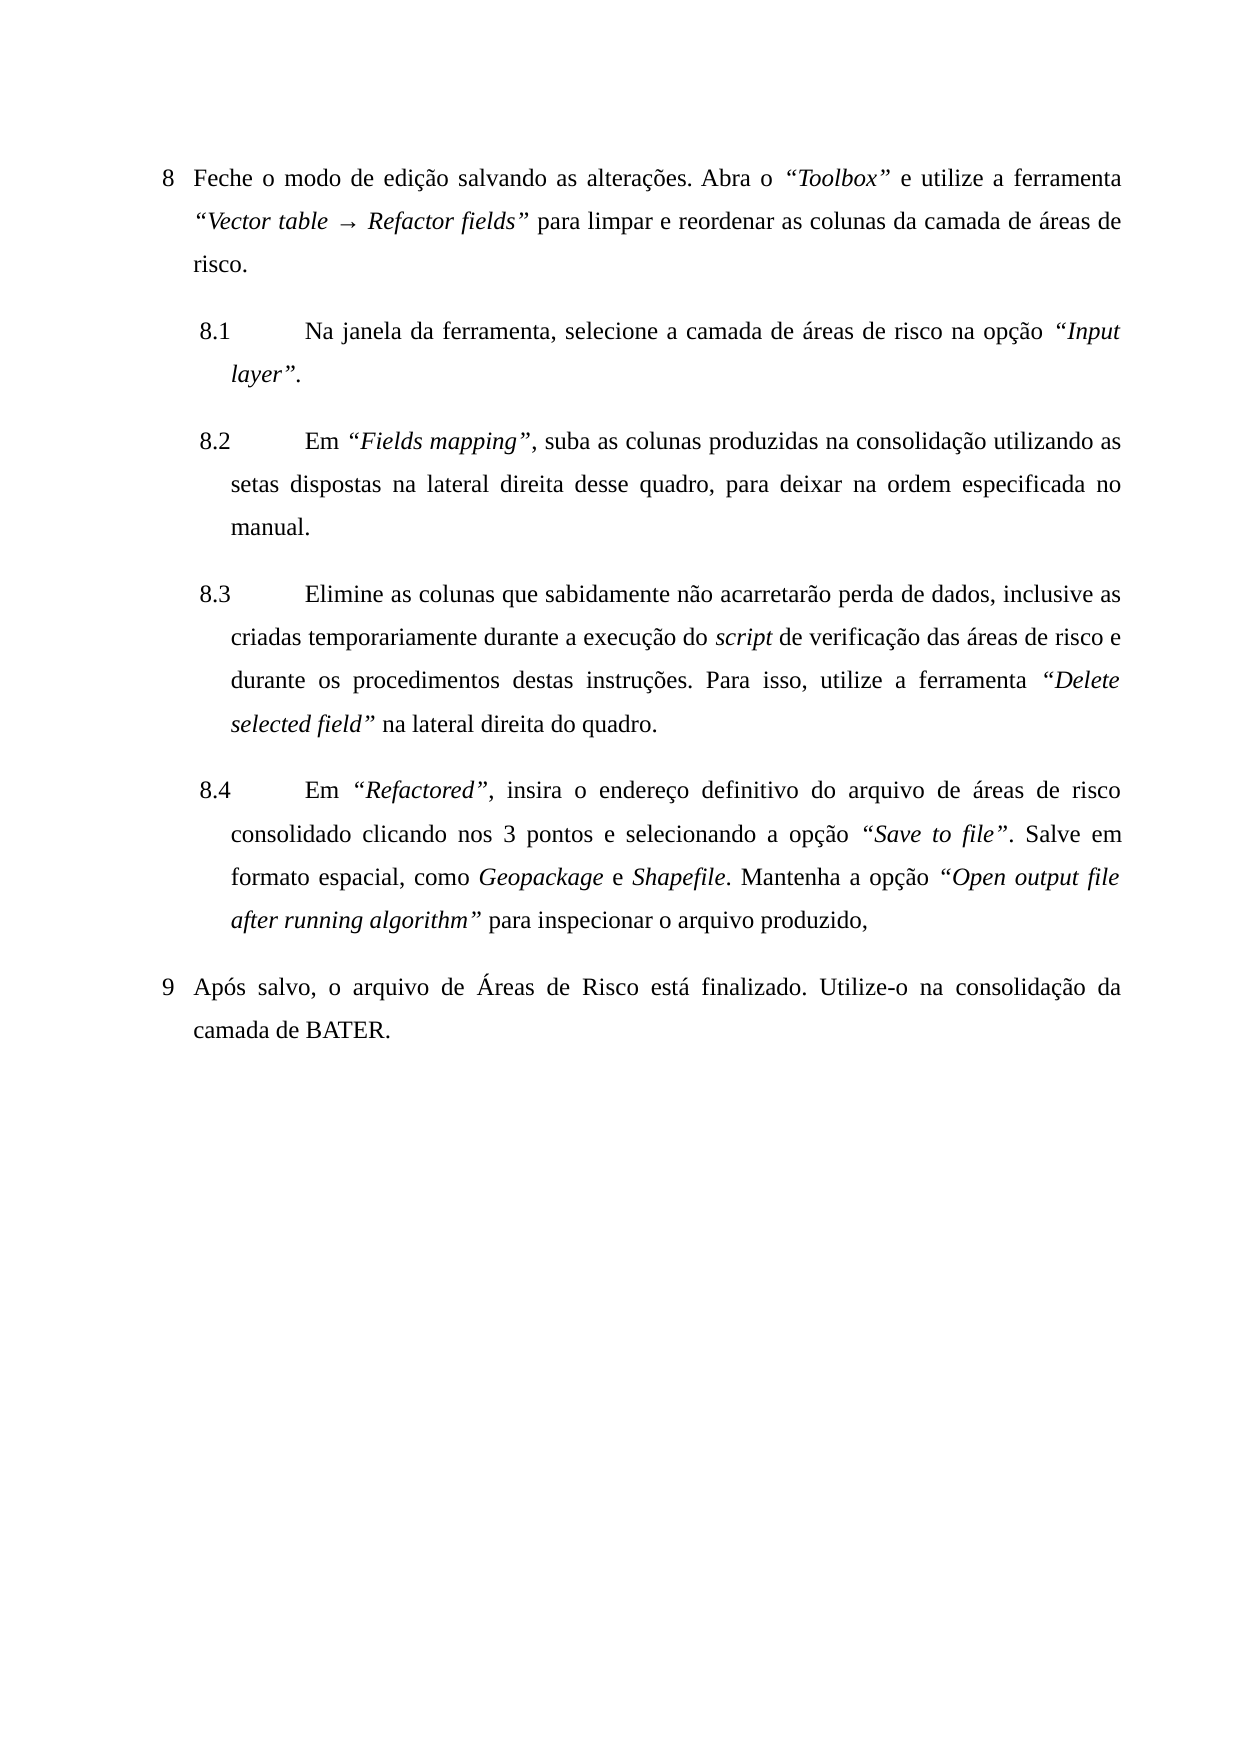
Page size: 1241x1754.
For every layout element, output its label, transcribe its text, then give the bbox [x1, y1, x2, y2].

list Feche o modo de edição salvando as alterações. Abra o “Toolbox” e utilize a ferramenta “Vector table → Refactor fields” para limpar e reordenar as colunas da camada de áreas de risco. [156, 163, 1122, 278]
list Elimine as colunas que sabidamente não acarretarão perda de dados, inclusive as criadas temporariamente durante a execução do script de verificação das áreas de risco e durante os procedimentos destas instruções. Para isso, utilize a ferramenta “Delete selected field” na lateral direita do quadro. [193, 579, 1122, 737]
list Após salvo, o arquivo de Áreas de Risco está finalizado. Utilize-o na consolidação da camada de BATER. [156, 972, 1122, 1044]
list Na janela da ferramenta, selecione a camada de áreas de risco na opção “Input layer”. [193, 316, 1122, 388]
list Em “Fields mapping”, suba as colunas produzidas na consolidação utilizando as setas dispostas na lateral direita desse quadro, para deixar na ordem especificada no manual. [193, 426, 1122, 541]
list Em “Refactored”, insira o endereço definitivo do arquivo de áreas de risco consolidado clicando nos 3 pontos e selecionando a opção “Save to file”. Salve em formato espacial, como Geopackage e Shapefile. Mantenha a opção “Open output file after running algorithm” para inspecionar o arquivo produzido, [193, 776, 1122, 934]
